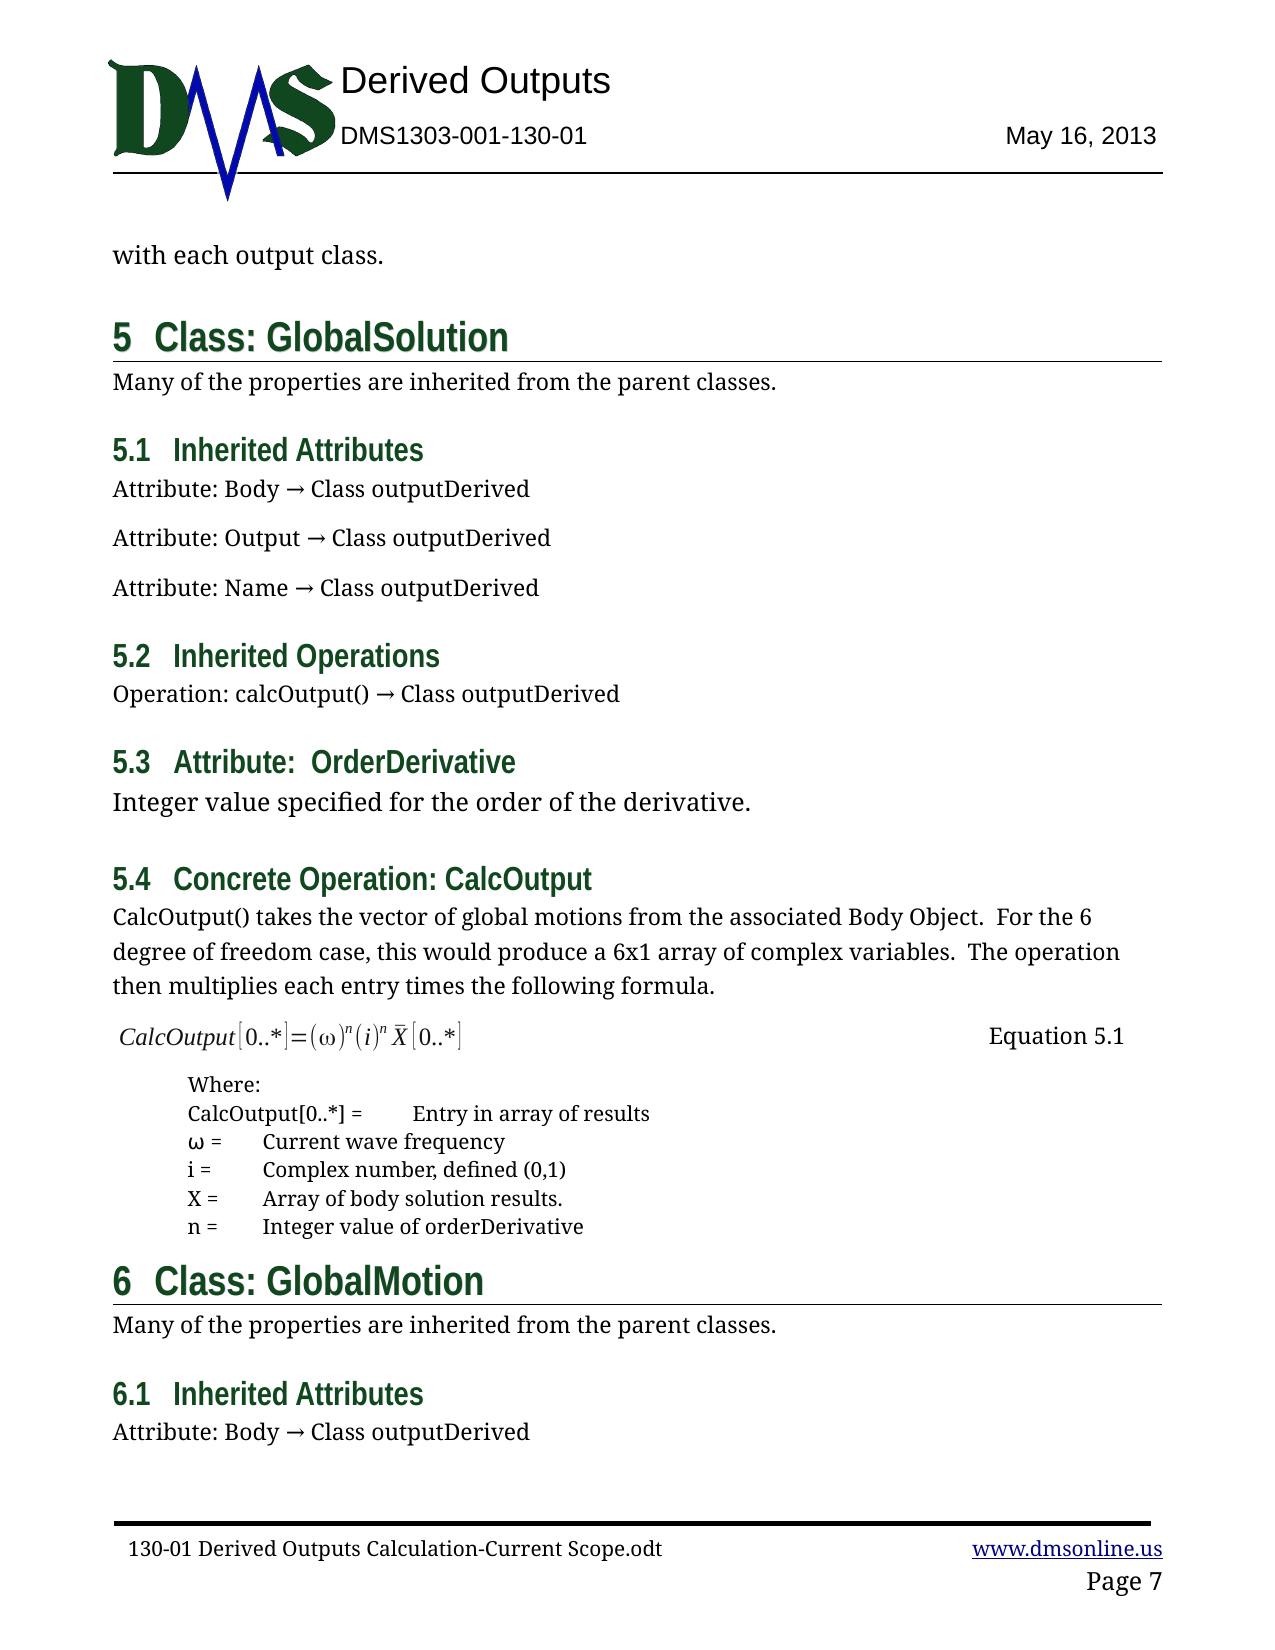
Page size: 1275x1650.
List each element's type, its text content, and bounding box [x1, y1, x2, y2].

text Equation 5.1 [112, 1019, 1162, 1052]
text Attribute: Body → Class outputDerived [112, 1416, 1162, 1447]
text Where: [187, 1070, 1162, 1099]
subtitle Class: globalSolution [112, 313, 1162, 362]
text CalcOutput() takes the vector of global motions from the associated Body Object. For the 6 degree of freedom case, this would produce a 6x1 array of complex variables. The operation then multiplies each entry times the following formula. [112, 901, 1162, 1001]
text Many of the properties are inherited from the parent classes. [112, 366, 1162, 398]
subtitle Inherited Operations [112, 636, 1162, 674]
text i = Complex number, defined (0,1) [187, 1156, 1162, 1184]
text Many of the properties are inherited from the parent classes. [112, 1309, 1162, 1341]
text Integer value specified for the order of the derivative. [112, 784, 1162, 818]
text CalcOutput[0..*] = Entry in array of results [187, 1099, 1162, 1127]
text n = Integer value of orderDerivative [187, 1212, 1162, 1241]
text with each output class. [112, 238, 1162, 272]
subtitle Attribute: orderDerivative [112, 742, 1162, 780]
subtitle Inherited Attributes [112, 431, 1162, 469]
subtitle Class: globalMotion [112, 1256, 1162, 1305]
text Attribute: Name → Class outputDerived [112, 571, 1162, 603]
subtitle Inherited Attributes [112, 1374, 1162, 1412]
text X = Array of body solution results. [187, 1184, 1162, 1212]
subtitle Concrete Operation: calcOutput [112, 859, 1162, 897]
text ω = Current wave frequency [187, 1127, 1162, 1156]
picture [105, 56, 338, 204]
text Operation: calcOutput() → Class outputDerived [112, 678, 1162, 709]
text Attribute: Body → Class outputDerived [112, 473, 1162, 504]
text Attribute: Output → Class outputDerived [112, 522, 1162, 553]
